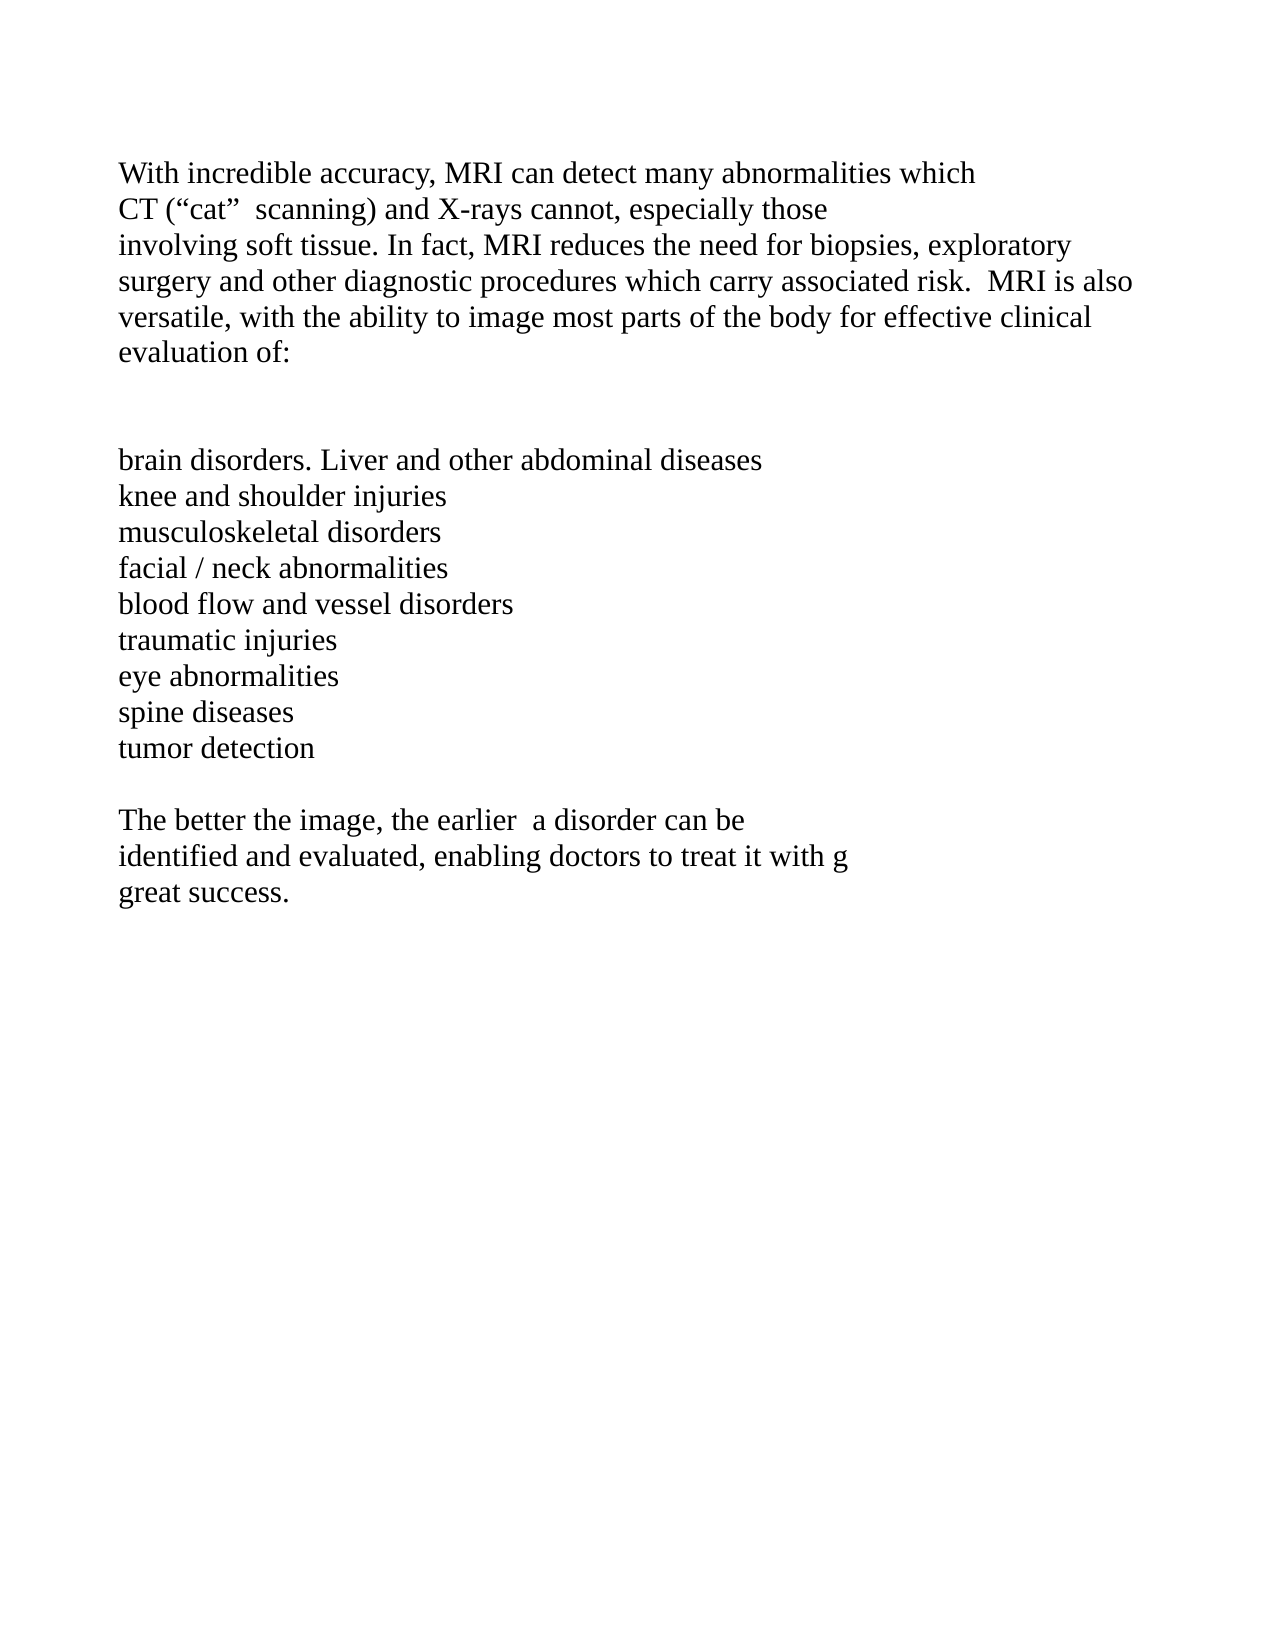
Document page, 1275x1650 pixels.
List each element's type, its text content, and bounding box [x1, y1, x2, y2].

text involving soft tissue. In fact, MRI reduces the need for biopsies, exploratory surgery and other diagnostic procedures which carry associated risk. MRI is also versatile, with the ability to image most parts of the body for effective clinical evaluation of: [118, 226, 1157, 370]
text traumatic injuries [118, 621, 1157, 657]
text The better the image, the earlier a disorder can be [118, 801, 1157, 837]
text knee and shoulder injuries [118, 477, 1157, 513]
text tumor detection [118, 729, 1157, 765]
text eye abnormalities [118, 657, 1157, 693]
text spine diseases [118, 693, 1157, 729]
text With incredible accuracy, MRI can detect many abnormalities which [118, 154, 1157, 190]
text identified and evaluated, enabling doctors to treat it with g [118, 837, 1157, 873]
text great success. [118, 873, 1157, 909]
text facial / neck abnormalities [118, 549, 1157, 585]
text blood flow and vessel disorders [118, 585, 1157, 621]
text CT (“cat” scanning) and X-rays cannot, especially those [118, 190, 1157, 226]
text brain disorders. Liver and other abdominal diseases [118, 442, 1157, 477]
text musculoskeletal disorders [118, 513, 1157, 549]
